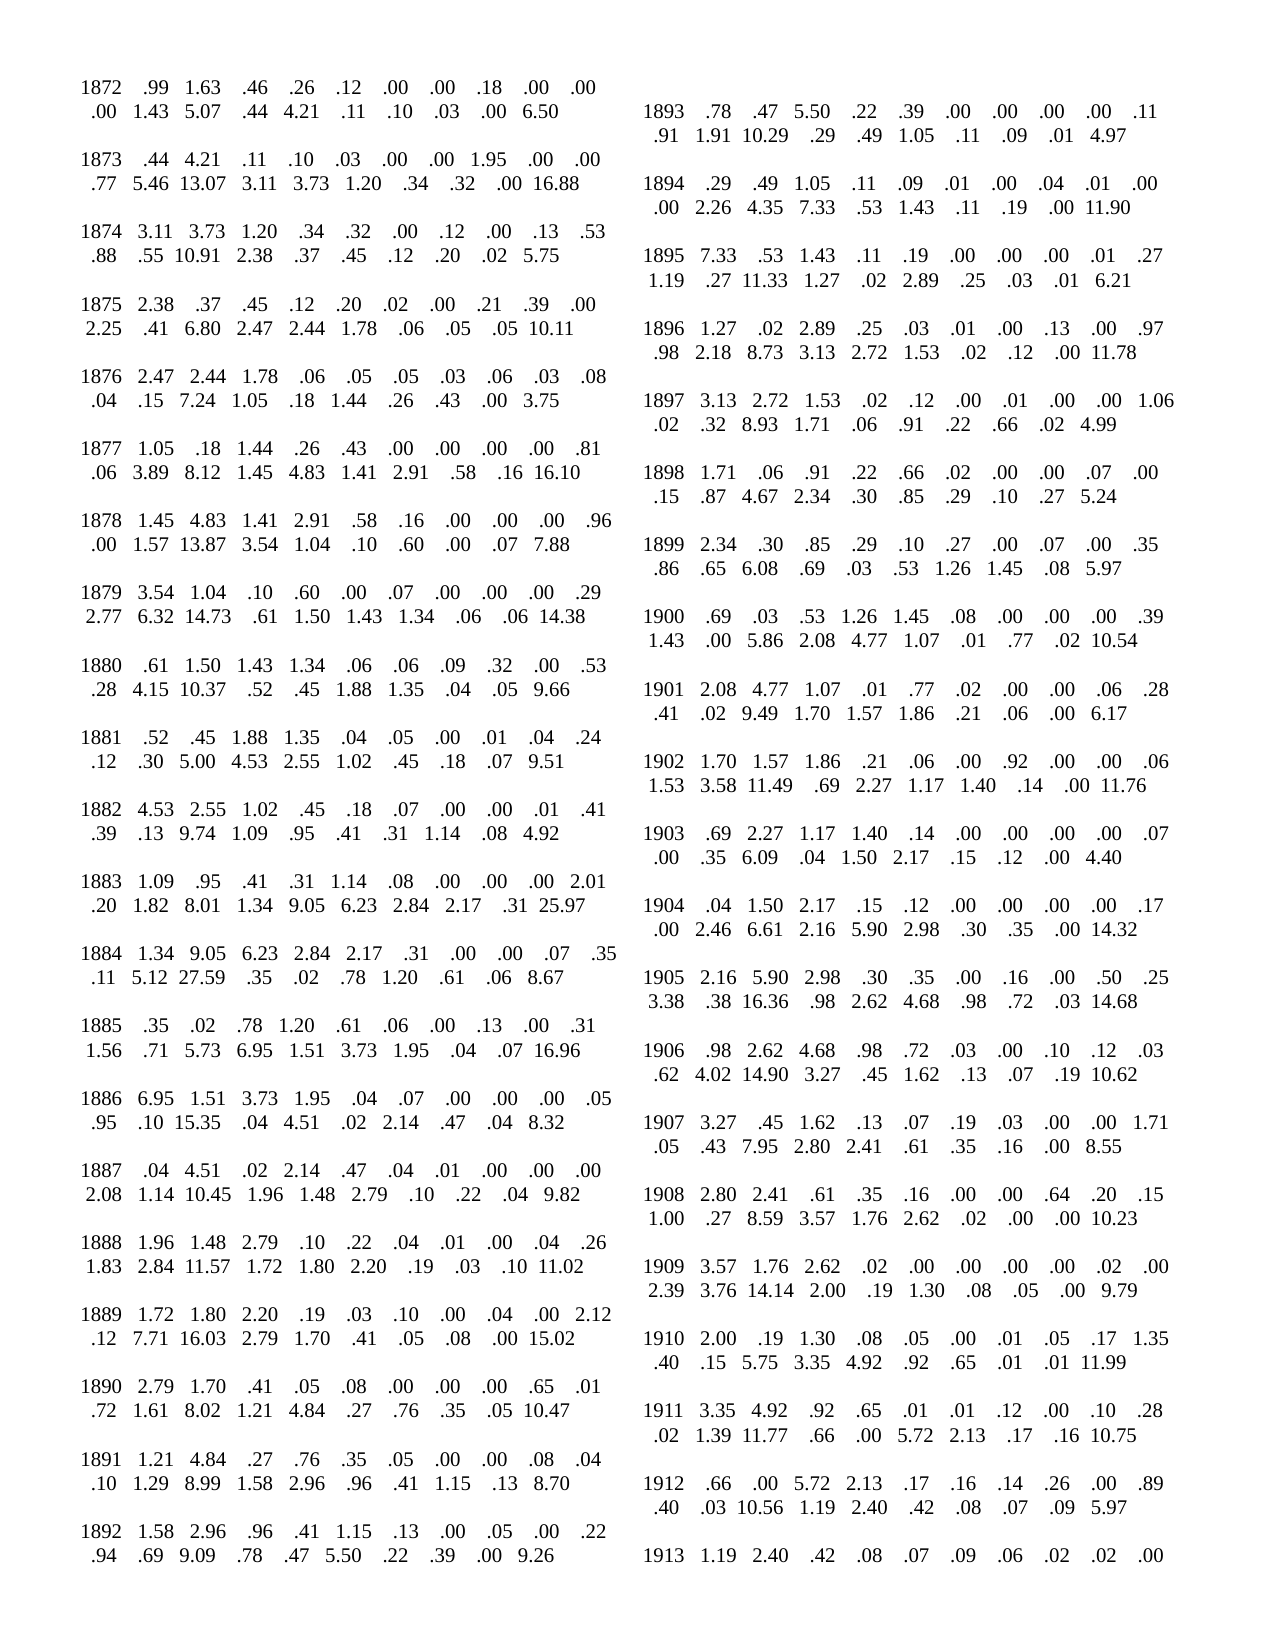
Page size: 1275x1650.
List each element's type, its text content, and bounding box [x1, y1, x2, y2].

text 1872 .99 1.63 .46 .26 .12 .00 .00 .18 .00 .00 [75, 75, 637, 99]
text .86 .65 6.08 .69 .03 .53 1.26 1.45 .08 5.97 [637, 556, 1200, 580]
text 1911 3.35 4.92 .92 .65 .01 .01 .12 .00 .10 .28 [637, 1398, 1200, 1422]
text 1875 2.38 .37 .45 .12 .20 .02 .00 .21 .39 .00 [75, 292, 637, 316]
text .28 4.15 10.37 .52 .45 1.88 1.35 .04 .05 9.66 [75, 677, 637, 701]
text 1.83 2.84 11.57 1.72 1.80 2.20 .19 .03 .10 11.02 [75, 1254, 637, 1278]
text 1886 6.95 1.51 3.73 1.95 .04 .07 .00 .00 .00 .05 [75, 1086, 637, 1110]
text 1907 3.27 .45 1.62 .13 .07 .19 .03 .00 .00 1.71 [637, 1110, 1200, 1134]
text .62 4.02 14.90 3.27 .45 1.62 .13 .07 .19 10.62 [637, 1062, 1200, 1086]
text .72 1.61 8.02 1.21 4.84 .27 .76 .35 .05 10.47 [75, 1398, 637, 1422]
text .94 .69 9.09 .78 .47 5.50 .22 .39 .00 9.26 [75, 1543, 637, 1567]
text 1877 1.05 .18 1.44 .26 .43 .00 .00 .00 .00 .81 [75, 436, 637, 460]
text 3.38 .38 16.36 .98 2.62 4.68 .98 .72 .03 14.68 [637, 989, 1200, 1013]
text 1896 1.27 .02 2.89 .25 .03 .01 .00 .13 .00 .97 [637, 316, 1200, 340]
text 1883 1.09 .95 .41 .31 1.14 .08 .00 .00 .00 2.01 [75, 869, 637, 893]
text 1873 .44 4.21 .11 .10 .03 .00 .00 1.95 .00 .00 [75, 147, 637, 171]
text .88 .55 10.91 2.38 .37 .45 .12 .20 .02 5.75 [75, 243, 637, 267]
text 2.39 3.76 14.14 2.00 .19 1.30 .08 .05 .00 9.79 [637, 1278, 1200, 1302]
text .41 .02 9.49 1.70 1.57 1.86 .21 .06 .00 6.17 [637, 701, 1200, 725]
text 1902 1.70 1.57 1.86 .21 .06 .00 .92 .00 .00 .06 [637, 749, 1200, 773]
text .02 .32 8.93 1.71 .06 .91 .22 .66 .02 4.99 [637, 412, 1200, 436]
text 1889 1.72 1.80 2.20 .19 .03 .10 .00 .04 .00 2.12 [75, 1302, 637, 1326]
text 1905 2.16 5.90 2.98 .30 .35 .00 .16 .00 .50 .25 [637, 965, 1200, 989]
text .12 7.71 16.03 2.79 1.70 .41 .05 .08 .00 15.02 [75, 1326, 637, 1350]
text 1.00 .27 8.59 3.57 1.76 2.62 .02 .00 .00 10.23 [637, 1206, 1200, 1230]
text 1887 .04 4.51 .02 2.14 .47 .04 .01 .00 .00 .00 [75, 1158, 637, 1182]
text 1882 4.53 2.55 1.02 .45 .18 .07 .00 .00 .01 .41 [75, 797, 637, 821]
text .39 .13 9.74 1.09 .95 .41 .31 1.14 .08 4.92 [75, 821, 637, 845]
text 1876 2.47 2.44 1.78 .06 .05 .05 .03 .06 .03 .08 [75, 364, 637, 388]
text 1899 2.34 .30 .85 .29 .10 .27 .00 .07 .00 .35 [637, 532, 1200, 556]
text .06 3.89 8.12 1.45 4.83 1.41 2.91 .58 .16 16.10 [75, 460, 637, 484]
text 1895 7.33 .53 1.43 .11 .19 .00 .00 .00 .01 .27 [637, 243, 1200, 267]
text .98 2.18 8.73 3.13 2.72 1.53 .02 .12 .00 11.78 [637, 340, 1200, 364]
text 1.56 .71 5.73 6.95 1.51 3.73 1.95 .04 .07 16.96 [75, 1037, 637, 1062]
text .00 2.26 4.35 7.33 .53 1.43 .11 .19 .00 11.90 [637, 195, 1200, 219]
text 1890 2.79 1.70 .41 .05 .08 .00 .00 .00 .65 .01 [75, 1374, 637, 1398]
text .95 .10 15.35 .04 4.51 .02 2.14 .47 .04 8.32 [75, 1110, 637, 1134]
text 2.25 .41 6.80 2.47 2.44 1.78 .06 .05 .05 10.11 [75, 316, 637, 340]
text .04 .15 7.24 1.05 .18 1.44 .26 .43 .00 3.75 [75, 388, 637, 412]
text 1891 1.21 4.84 .27 .76 .35 .05 .00 .00 .08 .04 [75, 1447, 637, 1471]
text 1893 .78 .47 5.50 .22 .39 .00 .00 .00 .00 .11 [637, 99, 1200, 123]
text 1908 2.80 2.41 .61 .35 .16 .00 .00 .64 .20 .15 [637, 1182, 1200, 1206]
text 1897 3.13 2.72 1.53 .02 .12 .00 .01 .00 .00 1.06 [637, 388, 1200, 412]
text 1910 2.00 .19 1.30 .08 .05 .00 .01 .05 .17 1.35 [637, 1326, 1200, 1350]
text .15 .87 4.67 2.34 .30 .85 .29 .10 .27 5.24 [637, 484, 1200, 508]
text .10 1.29 8.99 1.58 2.96 .96 .41 1.15 .13 8.70 [75, 1471, 637, 1495]
text .77 5.46 13.07 3.11 3.73 1.20 .34 .32 .00 16.88 [75, 171, 637, 195]
text 1.19 .27 11.33 1.27 .02 2.89 .25 .03 .01 6.21 [637, 267, 1200, 292]
text .02 1.39 11.77 .66 .00 5.72 2.13 .17 .16 10.75 [637, 1422, 1200, 1447]
text 1879 3.54 1.04 .10 .60 .00 .07 .00 .00 .00 .29 [75, 580, 637, 604]
text 1906 .98 2.62 4.68 .98 .72 .03 .00 .10 .12 .03 [637, 1037, 1200, 1062]
text 1913 1.19 2.40 .42 .08 .07 .09 .06 .02 .02 .00 [637, 1543, 1200, 1567]
text .20 1.82 8.01 1.34 9.05 6.23 2.84 2.17 .31 25.97 [75, 893, 637, 917]
text 1884 1.34 9.05 6.23 2.84 2.17 .31 .00 .00 .07 .35 [75, 941, 637, 965]
text .12 .30 5.00 4.53 2.55 1.02 .45 .18 .07 9.51 [75, 749, 637, 773]
text 1892 1.58 2.96 .96 .41 1.15 .13 .00 .05 .00 .22 [75, 1519, 637, 1543]
text 1909 3.57 1.76 2.62 .02 .00 .00 .00 .00 .02 .00 [637, 1254, 1200, 1278]
text 1878 1.45 4.83 1.41 2.91 .58 .16 .00 .00 .00 .96 [75, 508, 637, 532]
text .00 1.43 5.07 .44 4.21 .11 .10 .03 .00 6.50 [75, 99, 637, 123]
text 1888 1.96 1.48 2.79 .10 .22 .04 .01 .00 .04 .26 [75, 1230, 637, 1254]
text .91 1.91 10.29 .29 .49 1.05 .11 .09 .01 4.97 [637, 123, 1200, 147]
text 1885 .35 .02 .78 1.20 .61 .06 .00 .13 .00 .31 [75, 1013, 637, 1037]
text .11 5.12 27.59 .35 .02 .78 1.20 .61 .06 8.67 [75, 965, 637, 989]
text .00 .35 6.09 .04 1.50 2.17 .15 .12 .00 4.40 [637, 845, 1200, 869]
text 1903 .69 2.27 1.17 1.40 .14 .00 .00 .00 .00 .07 [637, 821, 1200, 845]
text 1874 3.11 3.73 1.20 .34 .32 .00 .12 .00 .13 .53 [75, 219, 637, 243]
text 1898 1.71 .06 .91 .22 .66 .02 .00 .00 .07 .00 [637, 460, 1200, 484]
text 1.53 3.58 11.49 .69 2.27 1.17 1.40 .14 .00 11.76 [637, 773, 1200, 797]
text .00 2.46 6.61 2.16 5.90 2.98 .30 .35 .00 14.32 [637, 917, 1200, 941]
text 1881 .52 .45 1.88 1.35 .04 .05 .00 .01 .04 .24 [75, 725, 637, 749]
text .40 .03 10.56 1.19 2.40 .42 .08 .07 .09 5.97 [637, 1495, 1200, 1519]
text .00 1.57 13.87 3.54 1.04 .10 .60 .00 .07 7.88 [75, 532, 637, 556]
text 1894 .29 .49 1.05 .11 .09 .01 .00 .04 .01 .00 [637, 171, 1200, 195]
text 1900 .69 .03 .53 1.26 1.45 .08 .00 .00 .00 .39 [637, 604, 1200, 628]
text 2.08 1.14 10.45 1.96 1.48 2.79 .10 .22 .04 9.82 [75, 1182, 637, 1206]
text .05 .43 7.95 2.80 2.41 .61 .35 .16 .00 8.55 [637, 1134, 1200, 1158]
text 1901 2.08 4.77 1.07 .01 .77 .02 .00 .00 .06 .28 [637, 677, 1200, 701]
text .40 .15 5.75 3.35 4.92 .92 .65 .01 .01 11.99 [637, 1350, 1200, 1374]
text 2.77 6.32 14.73 .61 1.50 1.43 1.34 .06 .06 14.38 [75, 604, 637, 628]
text 1880 .61 1.50 1.43 1.34 .06 .06 .09 .32 .00 .53 [75, 652, 637, 677]
text 1912 .66 .00 5.72 2.13 .17 .16 .14 .26 .00 .89 [637, 1471, 1200, 1495]
text 1904 .04 1.50 2.17 .15 .12 .00 .00 .00 .00 .17 [637, 893, 1200, 917]
text 1.43 .00 5.86 2.08 4.77 1.07 .01 .77 .02 10.54 [637, 628, 1200, 652]
